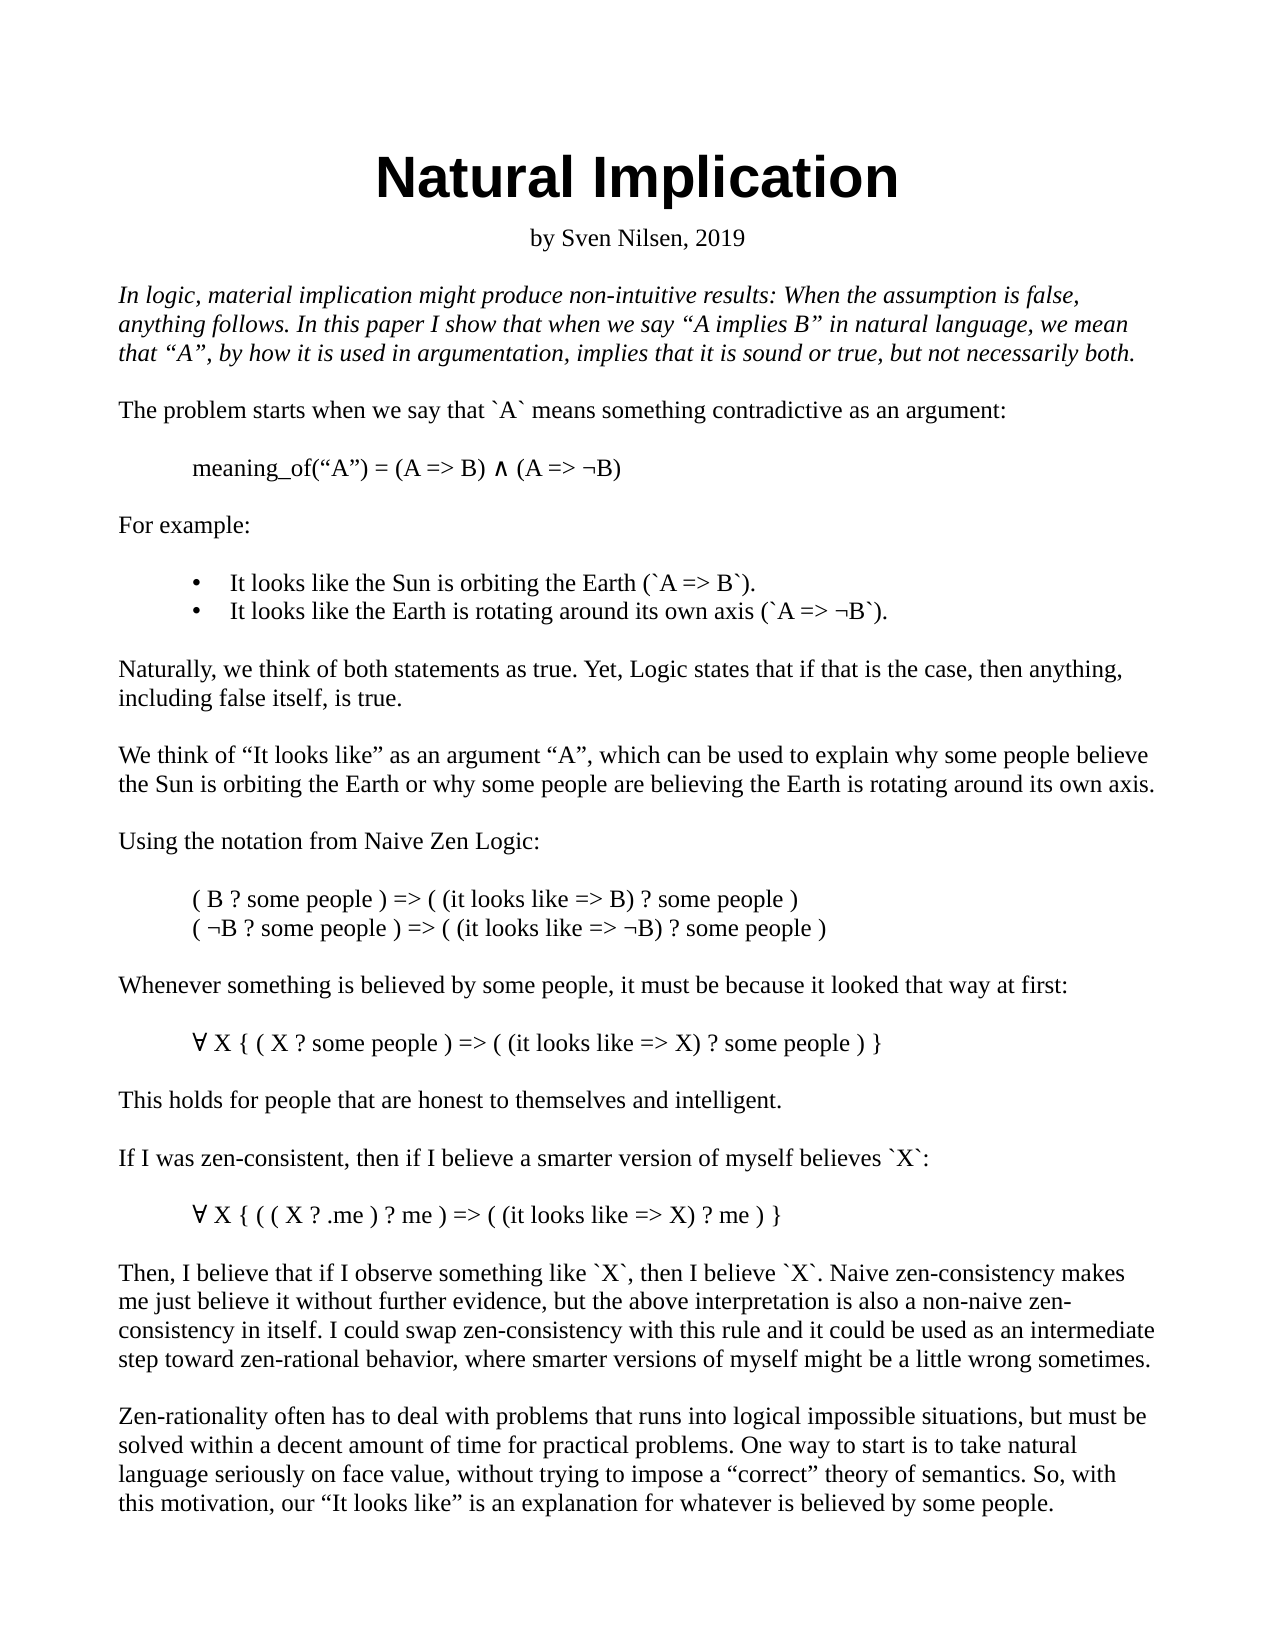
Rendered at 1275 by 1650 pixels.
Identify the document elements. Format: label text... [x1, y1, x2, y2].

text Then, I believe that if I observe something like `X`, then I believe `X`. Naive zen-consistency makes me just believe it without further evidence, but the above interpretation is also a non-naive zen-consistency in itself. I could swap zen-consistency with this rule and it could be used as an intermediate step toward zen-rational behavior, where smarter versions of myself might be a little wrong sometimes. [118, 1258, 1157, 1373]
list It looks like the Sun is orbiting the Earth (`A => B`). [192, 568, 1157, 596]
list It looks like the Earth is rotating around its own axis (`A => ¬B`). [192, 596, 1157, 625]
title Natural Implication [118, 143, 1157, 210]
text Zen-rationality often has to deal with problems that runs into logical impossible situations, but must be solved within a decent amount of time for practical problems. One way to start is to take natural language seriously on face value, without trying to impose a “correct” theory of semantics. So, with this motivation, our “It looks like” is an explanation for whatever is believed by some people. [118, 1401, 1157, 1516]
text Whenever something is believed by some people, it must be because it looked that way at first: [118, 970, 1157, 999]
text For example: [118, 510, 1157, 539]
text ( B ? some people ) => ( (it looks like => B) ? some people ) [118, 884, 1157, 913]
text The problem starts when we say that `A` means something contradictive as an argument: [118, 395, 1157, 424]
text ( ¬B ? some people ) => ( (it looks like => ¬B) ? some people ) [118, 913, 1157, 941]
text This holds for people that are honest to themselves and intelligent. [118, 1085, 1157, 1114]
text We think of “It looks like” as an argument “A”, which can be used to explain why some people believe the Sun is orbiting the Earth or why some people are believing the Earth is rotating around its own axis. [118, 740, 1157, 798]
text ∀ X { ( ( X ? .me ) ? me ) => ( (it looks like => X) ? me ) } [118, 1200, 1157, 1229]
text Naturally, we think of both statements as true. Yet, Logic states that if that is the case, then anything, including false itself, is true. [118, 654, 1157, 711]
text If I was zen-consistent, then if I believe a smarter version of myself believes `X`: [118, 1143, 1157, 1171]
text Using the notation from Naive Zen Logic: [118, 826, 1157, 855]
text by Sven Nilsen, 2019 [118, 223, 1157, 251]
text ∀ X { ( X ? some people ) => ( (it looks like => X) ? some people ) } [118, 1028, 1157, 1056]
text meaning_of(“A”) = (A => B) ∧ (A => ¬B) [118, 453, 1157, 481]
text In logic, material implication might produce non-intuitive results: When the assumption is false, anything follows. In this paper I show that when we say “A implies B” in natural language, we mean that “A”, by how it is used in argumentation, implies that it is sound or true, but not necessarily both. [118, 280, 1157, 366]
